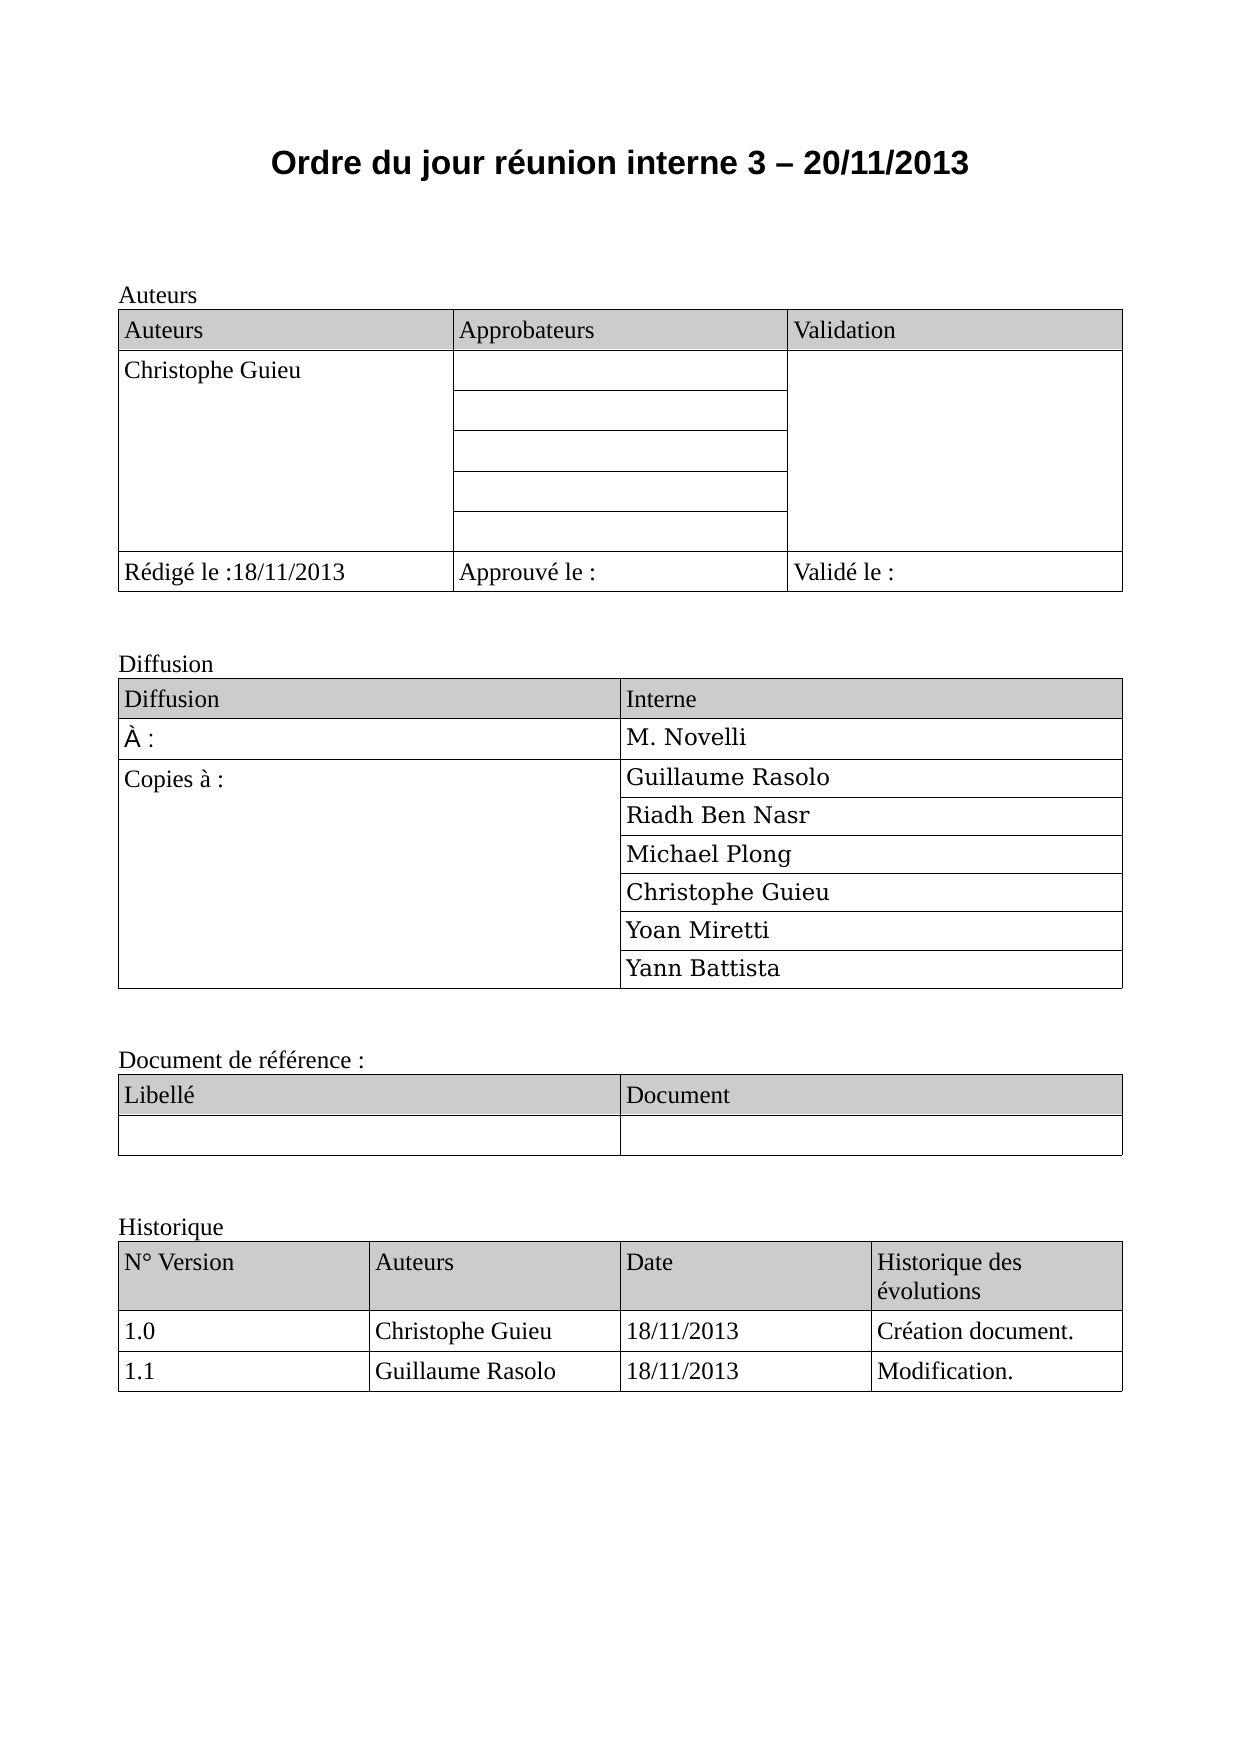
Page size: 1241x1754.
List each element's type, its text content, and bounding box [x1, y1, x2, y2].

table_header Libellé [119, 1075, 620, 1114]
table_cell Michael Plong [621, 836, 1122, 873]
text Auteurs [118, 281, 1122, 309]
table_cell 18/11/2013 [621, 1352, 871, 1391]
table_cell [454, 391, 787, 430]
table_cell 1.0 [119, 1311, 369, 1351]
subtitle Ordre du jour réunion interne 3 – 20/11/2013 [118, 143, 1122, 182]
table_header Auteurs [370, 1242, 620, 1310]
table_cell [119, 1116, 620, 1155]
table_cell Riadh Ben Nasr [621, 798, 1122, 835]
table_header N° Version [119, 1242, 369, 1310]
table_cell Création document. [872, 1311, 1122, 1351]
table_cell Rédigé le :18/11/2013 [119, 552, 453, 591]
table_header Approbateurs [454, 310, 787, 349]
table_cell [454, 431, 787, 471]
table_cell Validé le : [788, 552, 1122, 591]
table_header Diffusion [119, 679, 620, 718]
table_cell Copies à : [119, 760, 620, 988]
table_cell Modification. [872, 1352, 1122, 1391]
table_header Interne [621, 679, 1122, 718]
table_cell Guillaume Rasolo [370, 1352, 620, 1391]
table_header Date [621, 1242, 871, 1310]
table_cell À : [119, 719, 620, 758]
table_cell Approuvé le : [454, 552, 787, 591]
table_cell M. Novelli [621, 719, 1122, 758]
table_header Validation [788, 310, 1122, 349]
table_header Historique des évolutions [872, 1242, 1122, 1310]
table_header Document [621, 1075, 1122, 1114]
table_cell Guillaume Rasolo [621, 760, 1122, 797]
table_header Auteurs [119, 310, 453, 349]
table_cell Yann Battista [621, 951, 1122, 988]
table_cell Yoan Miretti [621, 912, 1122, 949]
table_cell [454, 512, 787, 551]
text Historique [118, 1212, 1122, 1241]
table_cell [454, 472, 787, 511]
table_cell [621, 1116, 1122, 1155]
table_cell Christophe Guieu [119, 351, 453, 551]
table_cell Christophe Guieu [370, 1311, 620, 1351]
text Document de référence : [118, 1045, 1122, 1074]
table_cell Christophe Guieu [621, 874, 1122, 911]
table_cell 1.1 [119, 1352, 369, 1391]
text Diffusion [118, 649, 1122, 678]
table_cell [454, 351, 787, 390]
table_cell [788, 351, 1122, 551]
table_cell 18/11/2013 [621, 1311, 871, 1351]
